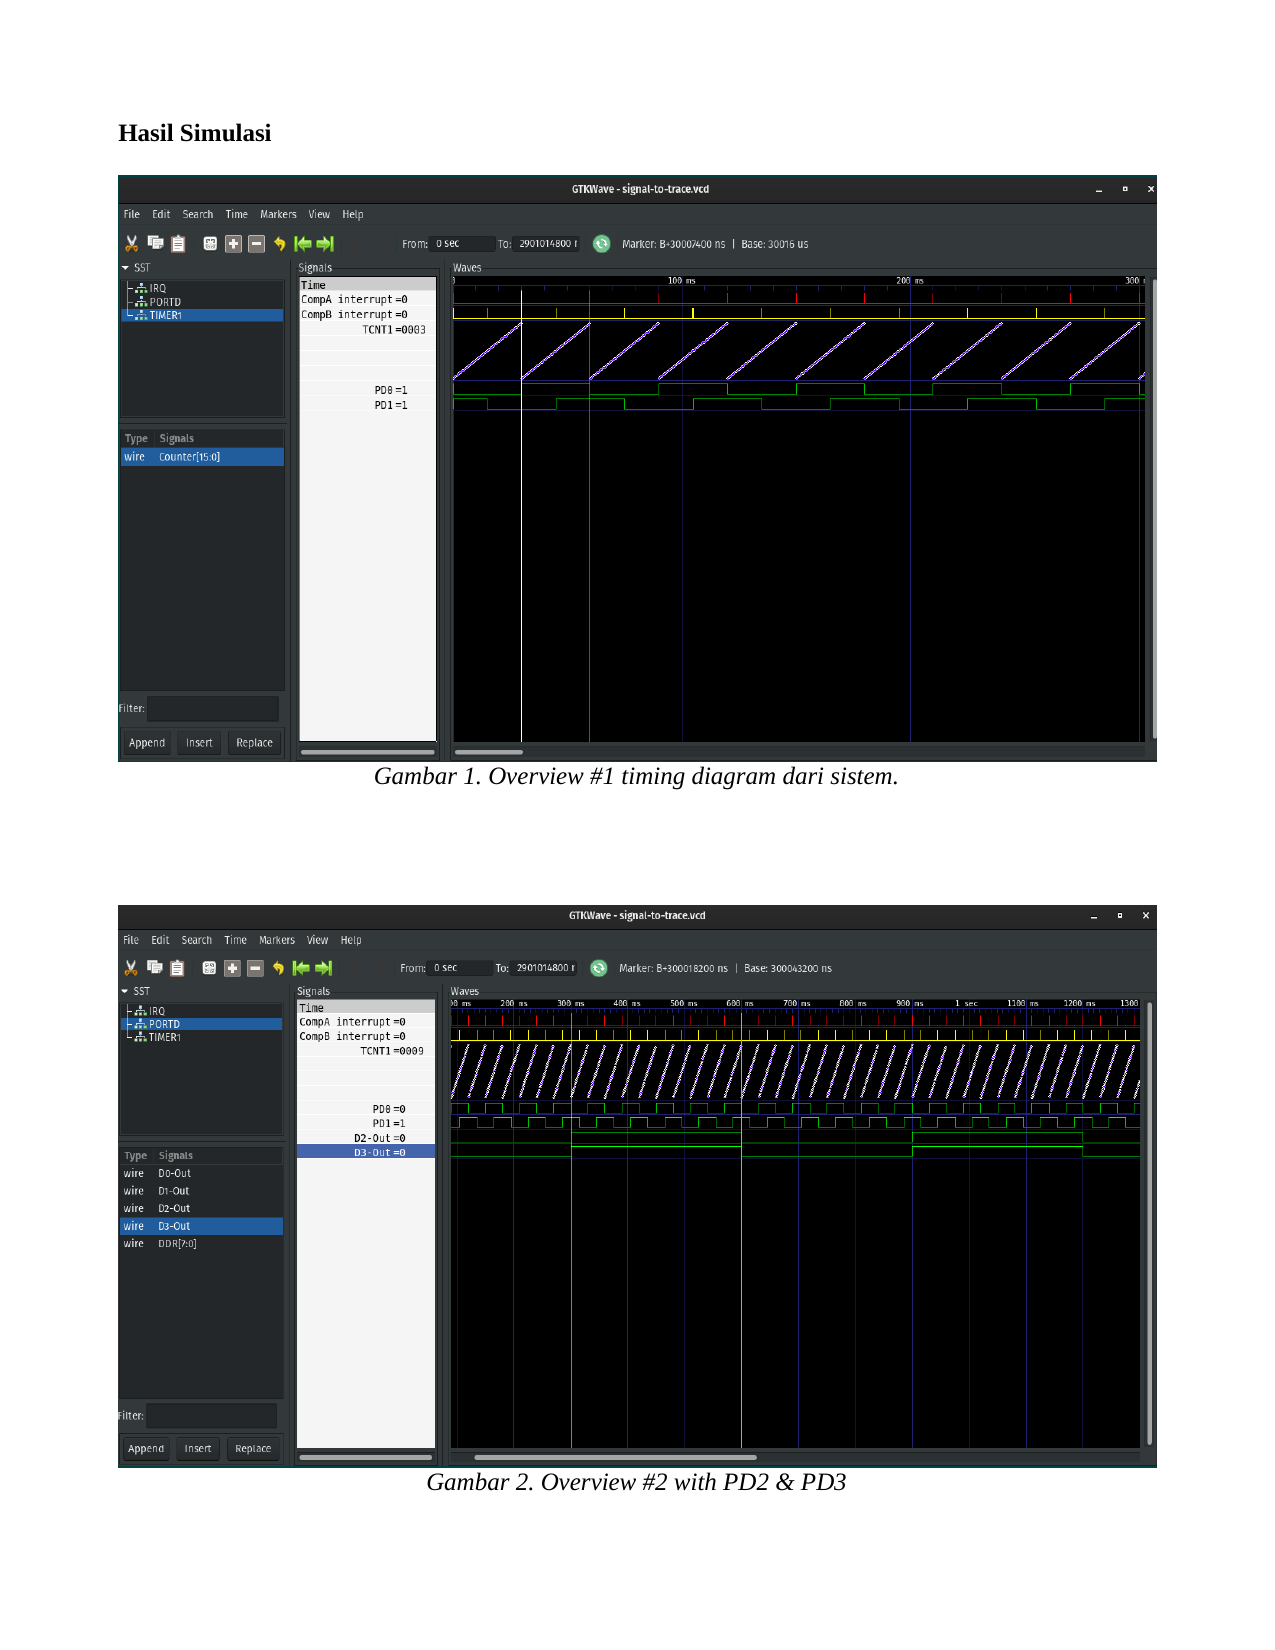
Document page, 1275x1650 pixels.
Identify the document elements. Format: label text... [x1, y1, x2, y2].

text Gambar 1. Overview #1 timing diagram dari sistem. [118, 762, 1157, 790]
picture [118, 175, 1157, 762]
text Gambar 2. Overview #2 with PD2 & PD3 [118, 1468, 1157, 1496]
picture [118, 905, 1157, 1468]
text Hasil Simulasi [118, 118, 1157, 147]
